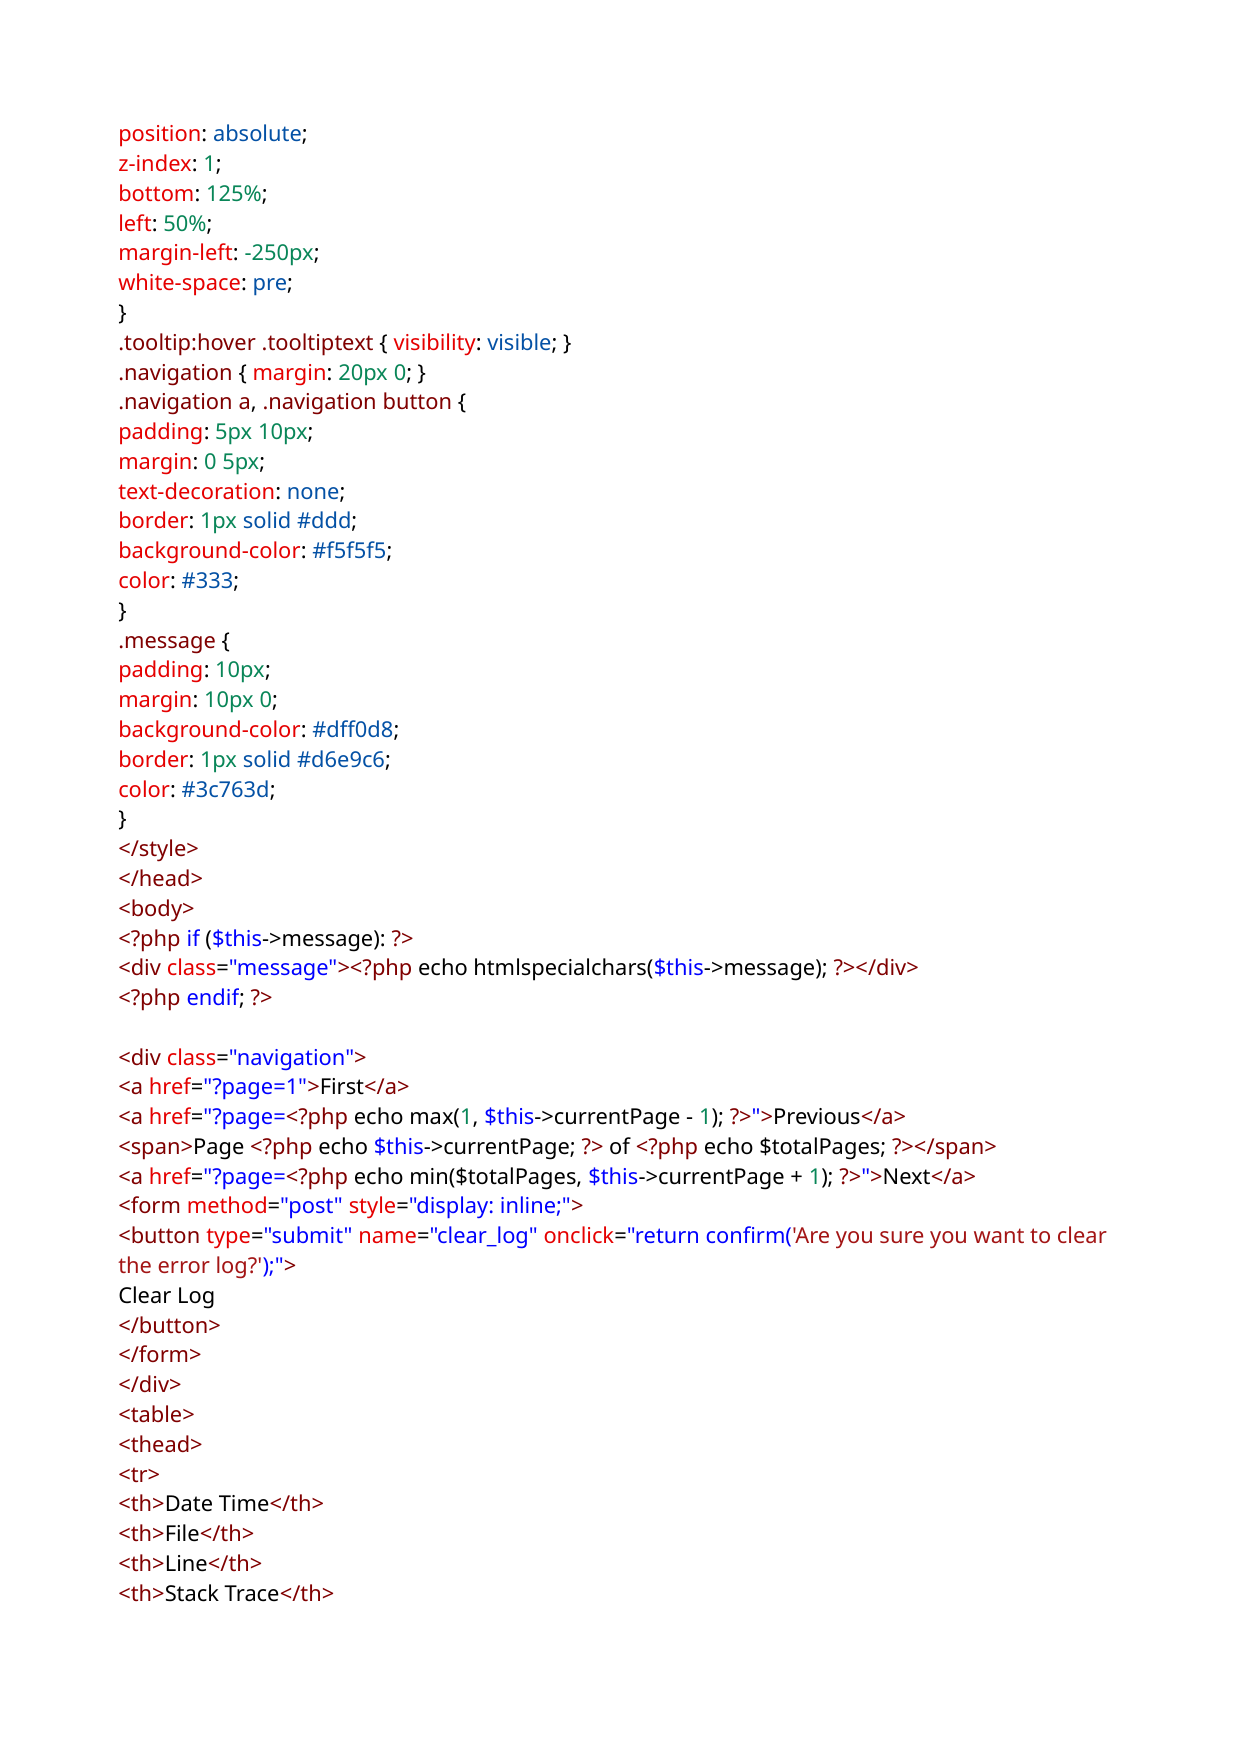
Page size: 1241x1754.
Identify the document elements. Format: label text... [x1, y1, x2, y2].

text <?php if ($this->message): ?> [118, 922, 1122, 952]
text </form> [118, 1339, 1122, 1369]
text color: #333; [118, 565, 1122, 595]
text <div class="message"><?php echo htmlspecialchars($this->message); ?></div> [118, 952, 1122, 982]
text <th>Stack Trace</th> [118, 1578, 1122, 1608]
text .navigation a, .navigation button { [118, 386, 1122, 416]
text color: #3c763d; [118, 773, 1122, 803]
text } [118, 595, 1122, 624]
text white-space: pre; [118, 267, 1122, 297]
text <a href="?page=1">First</a> [118, 1071, 1122, 1101]
text </button> [118, 1310, 1122, 1339]
text <th>Line</th> [118, 1548, 1122, 1578]
text <th>File</th> [118, 1518, 1122, 1548]
text <th>Date Time</th> [118, 1488, 1122, 1518]
text bottom: 125%; [118, 178, 1122, 207]
text <thead> [118, 1429, 1122, 1459]
text <a href="?page=<?php echo min($totalPages, $this->currentPage + 1); ?>">Next</a> [118, 1161, 1122, 1191]
text background-color: #f5f5f5; [118, 535, 1122, 565]
text margin: 10px 0; [118, 684, 1122, 714]
text Clear Log [118, 1280, 1122, 1310]
text <div class="navigation"> [118, 1042, 1122, 1071]
text z-index: 1; [118, 148, 1122, 178]
text <body> [118, 893, 1122, 922]
text border: 1px solid #d6e9c6; [118, 744, 1122, 773]
text border: 1px solid #ddd; [118, 505, 1122, 535]
text margin-left: -250px; [118, 237, 1122, 267]
text <span>Page <?php echo $this->currentPage; ?> of <?php echo $totalPages; ?></span> [118, 1131, 1122, 1161]
text </style> [118, 833, 1122, 863]
text <?php endif; ?> [118, 982, 1122, 1012]
text .navigation { margin: 20px 0; } [118, 356, 1122, 386]
text <button type="submit" name="clear_log" onclick="return confirm('Are you sure you want to clear the error log?');"> [118, 1220, 1122, 1280]
text .message { [118, 624, 1122, 654]
text .tooltip:hover .tooltiptext { visibility: visible; } [118, 327, 1122, 356]
text <table> [118, 1399, 1122, 1429]
text <a href="?page=<?php echo max(1, $this->currentPage - 1); ?>">Previous</a> [118, 1101, 1122, 1131]
text <tr> [118, 1459, 1122, 1488]
text text-decoration: none; [118, 476, 1122, 505]
text </head> [118, 863, 1122, 893]
text padding: 5px 10px; [118, 416, 1122, 446]
text <form method="post" style="display: inline;"> [118, 1191, 1122, 1220]
text margin: 0 5px; [118, 446, 1122, 476]
text } [118, 297, 1122, 327]
text background-color: #dff0d8; [118, 714, 1122, 744]
text </div> [118, 1369, 1122, 1399]
text padding: 10px; [118, 654, 1122, 684]
text position: absolute; [118, 118, 1122, 148]
text } [118, 803, 1122, 833]
text left: 50%; [118, 207, 1122, 237]
